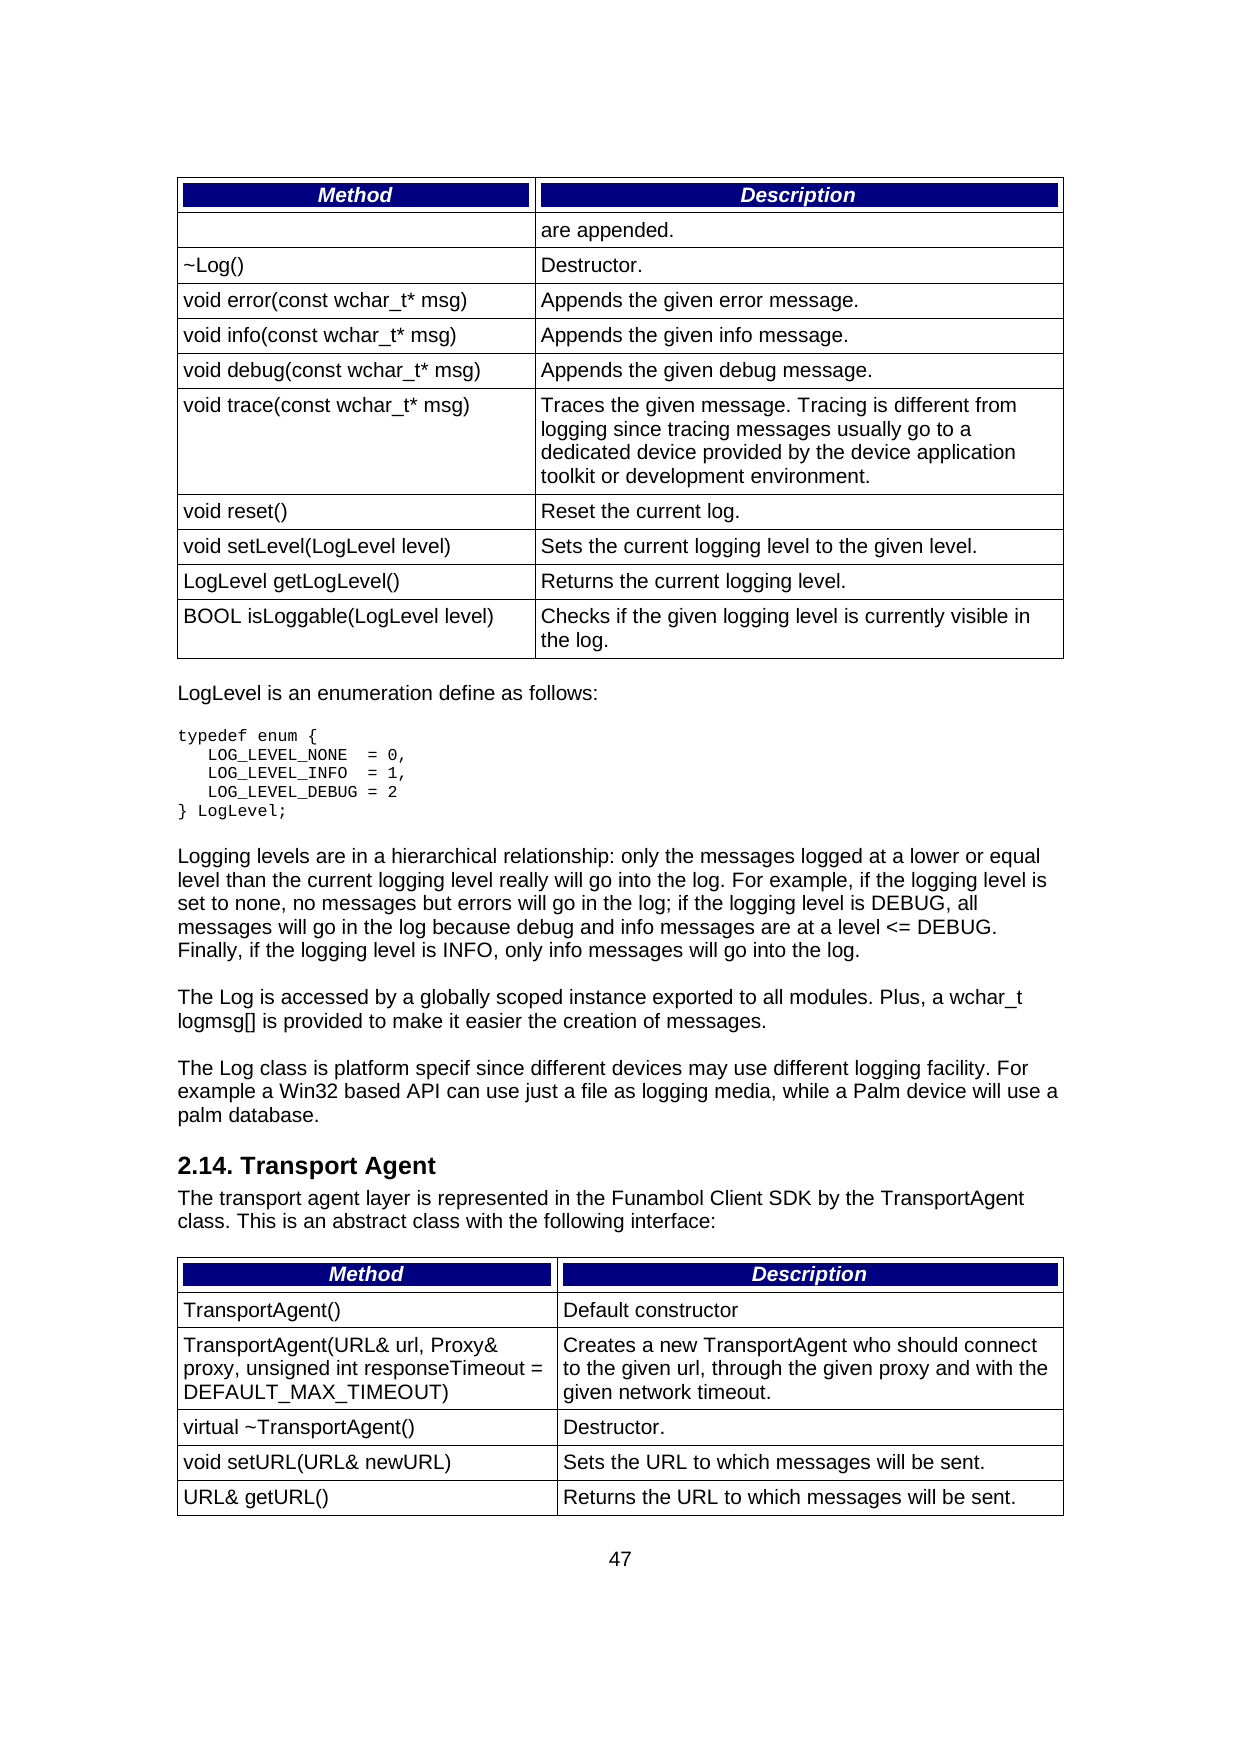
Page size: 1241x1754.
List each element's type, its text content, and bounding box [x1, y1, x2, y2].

table_cell URL& getURL() [178, 1481, 557, 1515]
table_cell Checks if the given logging level is currently visible in the log. [536, 600, 1063, 658]
text LOG_LEVEL_INFO = 1, [177, 765, 1063, 784]
table_cell Destructor. [536, 248, 1063, 283]
text The transport agent layer is represented in the Funambol Client SDK by the TransportAgent class. This is an abstract class with the following interface: [177, 1186, 1063, 1233]
subtitle Transport Agent [177, 1152, 1063, 1180]
table_cell void debug(const wchar_t* msg) [178, 354, 535, 388]
text LOG_LEVEL_DEBUG = 2 [177, 784, 1063, 802]
table_cell are appended. [536, 213, 1063, 247]
table_cell TransportAgent(URL& url, Proxy& proxy, unsigned int responseTimeout = DEFAULT_MAX_TIMEOUT) [178, 1328, 557, 1409]
table_header Method [178, 1258, 557, 1292]
table_cell void error(const wchar_t* msg) [178, 284, 535, 318]
table_cell BOOL isLoggable(LogLevel level) [178, 600, 535, 658]
table_cell void setURL(URL& newURL) [178, 1446, 557, 1480]
table_header Description [536, 178, 1063, 212]
table_cell void info(const wchar_t* msg) [178, 319, 535, 353]
table_cell [178, 213, 535, 247]
table_cell Appends the given info message. [536, 319, 1063, 353]
table_cell virtual ~TransportAgent() [178, 1410, 557, 1445]
table_header Description [558, 1258, 1063, 1292]
table_cell ~Log() [178, 248, 535, 283]
table_cell Traces the given message. Tracing is different from logging since tracing messages usually go to a dedicated device provided by the device application toolkit or development environment. [536, 389, 1063, 494]
table_cell Destructor. [558, 1410, 1063, 1445]
table_cell LogLevel getLogLevel() [178, 565, 535, 599]
table_cell Sets the URL to which messages will be sent. [558, 1446, 1063, 1480]
table_cell void trace(const wchar_t* msg) [178, 389, 535, 494]
table_cell Sets the current logging level to the given level. [536, 530, 1063, 564]
text The Log is accessed by a globally scoped instance exported to all modules. Plus, a wchar_t logmsg[] is provided to make it easier the creation of messages. [177, 986, 1063, 1033]
table_cell Returns the URL to which messages will be sent. [558, 1481, 1063, 1515]
table_header Method [178, 178, 535, 212]
text LOG_LEVEL_NONE = 0, [177, 747, 1063, 765]
table_cell Reset the current log. [536, 495, 1063, 529]
table_cell Returns the current logging level. [536, 565, 1063, 599]
table_cell Appends the given debug message. [536, 354, 1063, 388]
table_cell Appends the given error message. [536, 284, 1063, 318]
table_cell Default constructor [558, 1293, 1063, 1327]
text Logging levels are in a hierarchical relationship: only the messages logged at a lower or equal level than the current logging level really will go into the log. For example, if the logging level is set to none, no messages but errors will go in the log; if the logging level is DEBUG, all messages will go in the log because debug and info messages are at a level <= DEBUG. Finally, if the logging level is INFO, only info messages will go into the log. [177, 844, 1063, 962]
text } LogLevel; [177, 802, 1063, 821]
text typedef enum { [177, 728, 1063, 747]
table_cell void setLevel(LogLevel level) [178, 530, 535, 564]
text The Log class is platform specif since different devices may use different logging facility. For example a Win32 based API can use just a file as logging media, while a Palm device will use a palm database. [177, 1056, 1063, 1127]
table_cell void reset() [178, 495, 535, 529]
table_cell Creates a new TransportAgent who should connect to the given url, through the given proxy and with the given network timeout. [558, 1328, 1063, 1409]
table_cell TransportAgent() [178, 1293, 557, 1327]
text LogLevel is an enumeration define as follows: [177, 681, 1063, 705]
